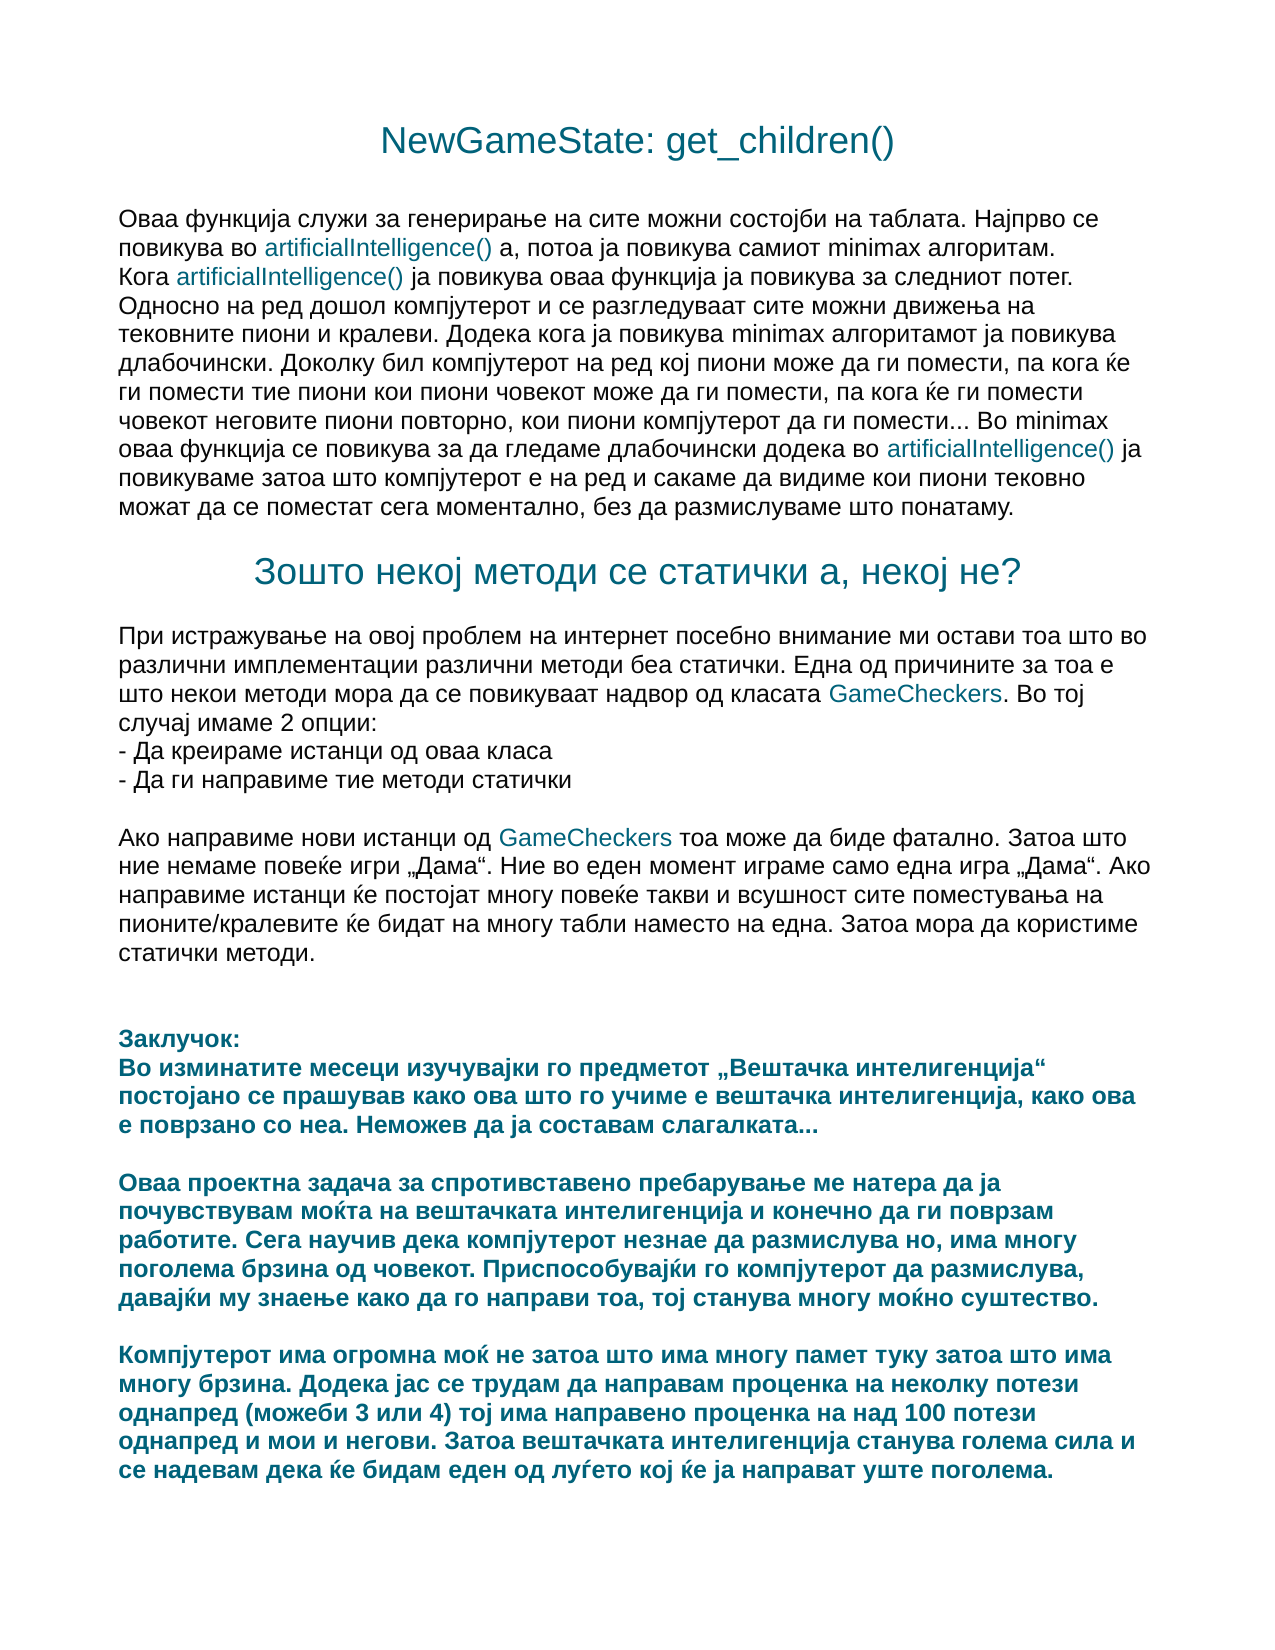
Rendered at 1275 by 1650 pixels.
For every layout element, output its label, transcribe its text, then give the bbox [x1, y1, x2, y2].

text Заклучок: [118, 1024, 1157, 1052]
text - Да ги направиме тие методи статички [118, 765, 1157, 794]
text При истражување на овој проблем на интернет посебно внимание ми остави тоа што во различни имплементации различни методи беа статички. Една од причините за тоа е што некои методи мора да се повикуваат надвор од класата GameCheckers. Во тој случај имаме 2 опции: [118, 621, 1157, 736]
text Зошто некој методи се статички а, некој не? [118, 549, 1157, 592]
text Во изминатите месеци изучувајки го предметот „Вештачка интелигенција“ постојано се прашував како ова што го учиме е вештачка интелигенција, како ова е поврзано со неа. Неможев да ја составам слагалката... [118, 1052, 1157, 1139]
text Кога artificialIntelligence() ја повикува оваа функција ја повикува за следниот потег. Односно на ред дошол компјутерот и се разгледуваат сите можни движења на тековните пиони и кралеви. Додека кога ја повикува minimax алгоритамот ја повикува длабочински. Доколку бил компјутерот на ред кој пиони може да ги помести, па кога ќе ги помести тие пиони кои пиони човекот може да ги помести, па кога ќе ги помести човекот неговите пиони повторно, кои пиони компјутерот да ги помести... Во minimax оваа функција се повикува за да гледаме длабочински додека во artificialIntelligence() ја повикуваме затоа што компјутерот е на ред и сакаме да видиме кои пиони тековно можат да се поместат сега моментално, без да размислуваме што понатаму. [118, 262, 1157, 521]
text Компјутерот има огромна моќ не затоа што има многу памет туку затоа што има многу брзина. Додека јас се трудам да направам проценка на неколку потези однапред (можеби 3 или 4) тој има направено проценка на над 100 потези однапред и мои и негови. Затоа вештачката интелигенција станува голема сила и се надевам дека ќе бидам еден од луѓето кој ќе ја направат уште поголема. [118, 1340, 1157, 1484]
text Оваа проектна задача за спротивставено пребарување ме натера да ја почувствувам моќта на вештачката интелигенција и конечно да ги поврзам работите. Сега научив дека компјутерот незнае да размислува но, има многу поголема брзина од човекот. Приспособувајќи го компјутерот да размислува, давајќи му знаење како да го направи тоа, тој станува многу моќно суштество. [118, 1167, 1157, 1311]
text NewGameState: get_children() [118, 118, 1157, 161]
text - Да креираме истанци од оваа класа [118, 736, 1157, 765]
text Ако направиме нови истанци од GameCheckers тоа може да биде фатално. Затоа што ние немаме повеќе игри „Дама“. Ние во еден момент играме само една игра „Дама“. Ако направиме истанци ќе постојат многу повеќе такви и всушност сите поместувања на пионите/кралевите ќе бидат на многу табли наместо на една. Затоа мора да користиме статички методи. [118, 822, 1157, 966]
text Оваа функција служи за генерирање на сите можни состојби на таблата. Најпрво се повикува во artificialIntelligence() а, потоа ја повикува самиот minimax алгоритам. [118, 204, 1157, 262]
